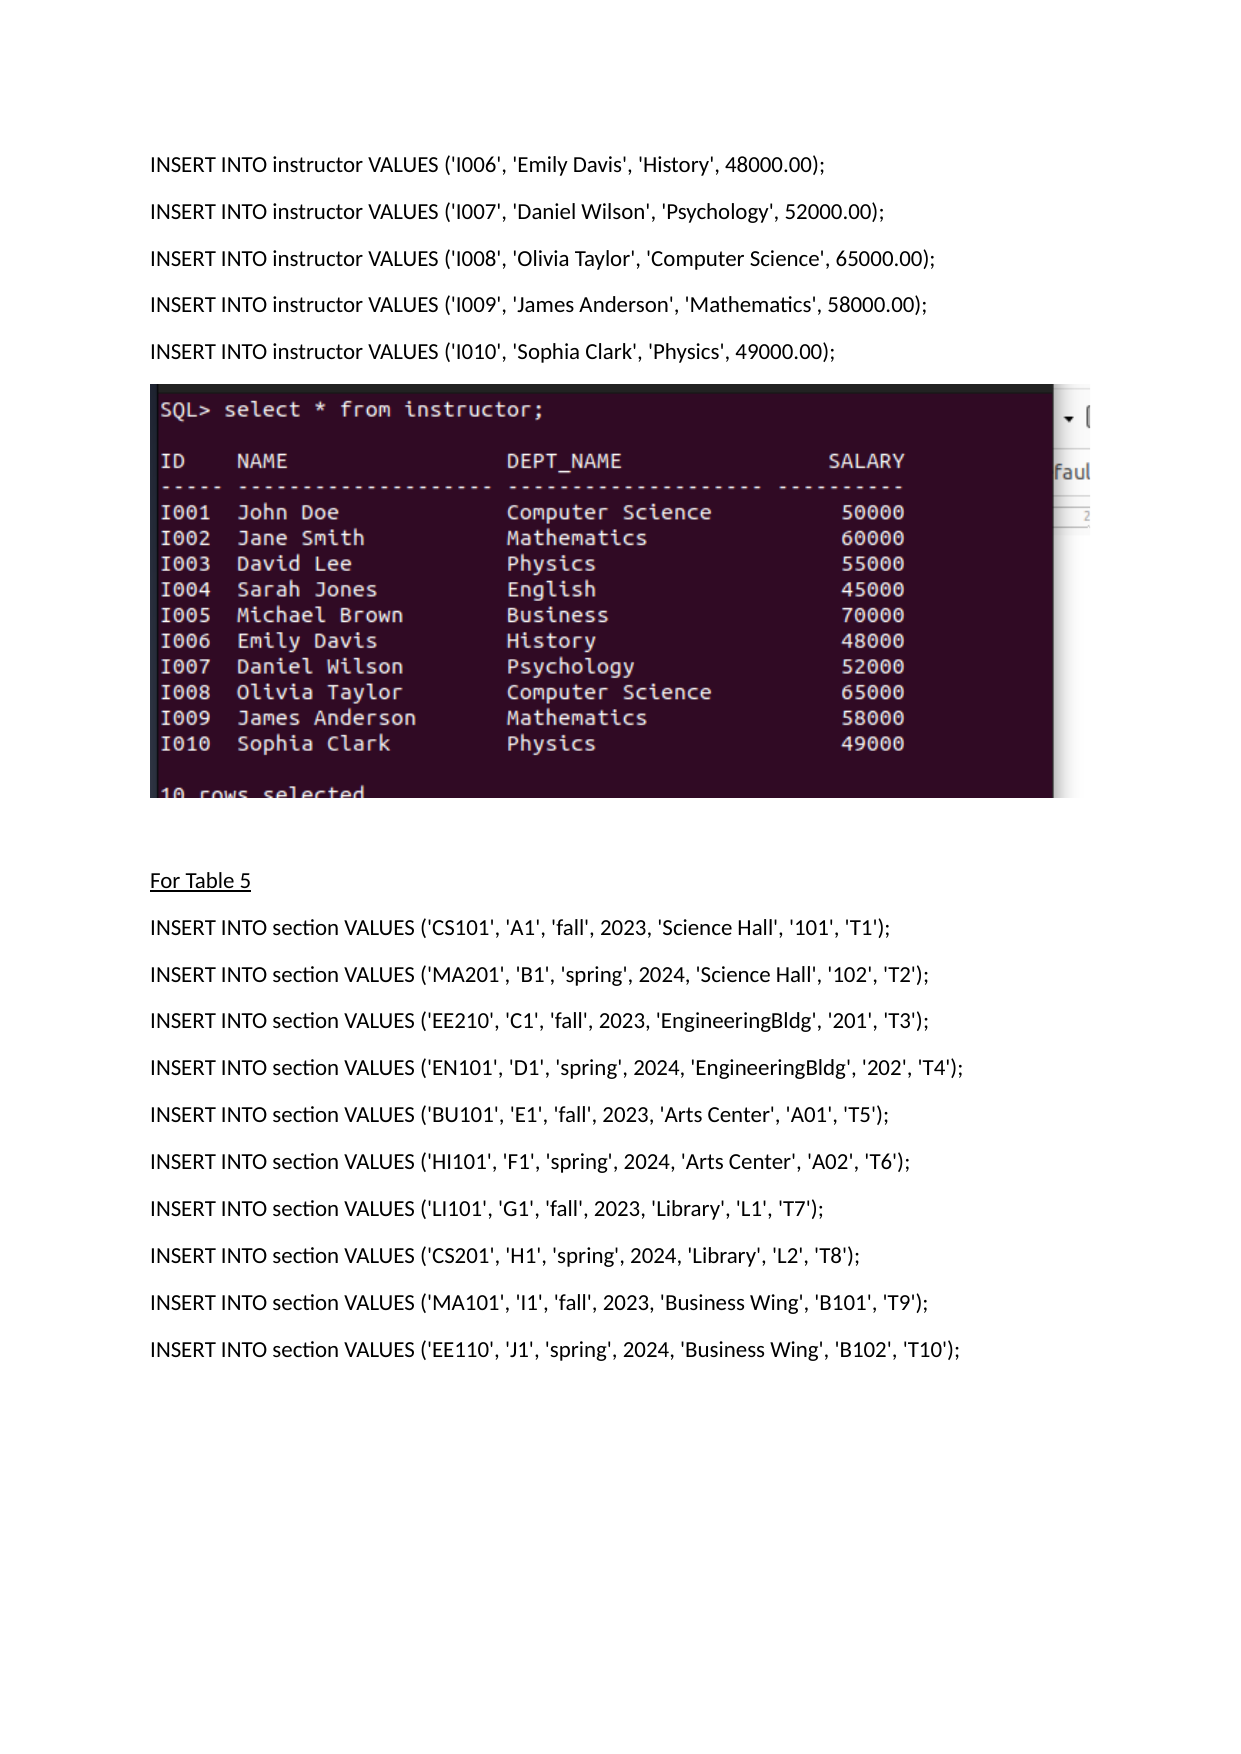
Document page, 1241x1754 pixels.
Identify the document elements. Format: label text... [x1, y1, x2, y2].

text INSERT INTO section VALUES ('HI101', 'F1', 'spring', 2024, 'Arts Center', 'A02', 'T6'); [150, 1147, 1090, 1175]
text INSERT INTO section VALUES ('EE210', 'C1', 'fall', 2023, 'EngineeringBldg', '201', 'T3'); [150, 1007, 1090, 1034]
text INSERT INTO instructor VALUES ('I009', 'James Anderson', 'Mathematics', 58000.00); [150, 291, 1090, 319]
text INSERT INTO instructor VALUES ('I008', 'Olivia Taylor', 'Computer Science', 65000.00); [150, 244, 1090, 272]
text For Table 5 [150, 866, 1090, 894]
text INSERT INTO section VALUES ('EN101', 'D1', 'spring', 2024, 'EngineeringBldg', '202', 'T4'); [150, 1053, 1090, 1081]
text INSERT INTO section VALUES ('CS101', 'A1', 'fall', 2023, 'Science Hall', '101', 'T1'); [150, 913, 1090, 941]
text INSERT INTO section VALUES ('LI101', 'G1', 'fall', 2023, 'Library', 'L1', 'T7'); [150, 1194, 1090, 1222]
text INSERT INTO section VALUES ('EE110', 'J1', 'spring', 2024, 'Business Wing', 'B102', 'T10'); [150, 1335, 1090, 1363]
text INSERT INTO instructor VALUES ('I010', 'Sophia Clark', 'Physics', 49000.00); [150, 337, 1090, 366]
text INSERT INTO section VALUES ('CS201', 'H1', 'spring', 2024, 'Library', 'L2', 'T8'); [150, 1241, 1090, 1269]
text INSERT INTO section VALUES ('BU101', 'E1', 'fall', 2023, 'Arts Center', 'A01', 'T5'); [150, 1100, 1090, 1128]
text INSERT INTO section VALUES ('MA101', 'I1', 'fall', 2023, 'Business Wing', 'B101', 'T9'); [150, 1288, 1090, 1316]
text INSERT INTO section VALUES ('MA201', 'B1', 'spring', 2024, 'Science Hall', '102', 'T2'); [150, 960, 1090, 988]
text INSERT INTO instructor VALUES ('I007', 'Daniel Wilson', 'Psychology', 52000.00); [150, 197, 1090, 225]
text INSERT INTO instructor VALUES ('I006', 'Emily Davis', 'History', 48000.00); [150, 150, 1090, 178]
picture [150, 384, 1091, 798]
